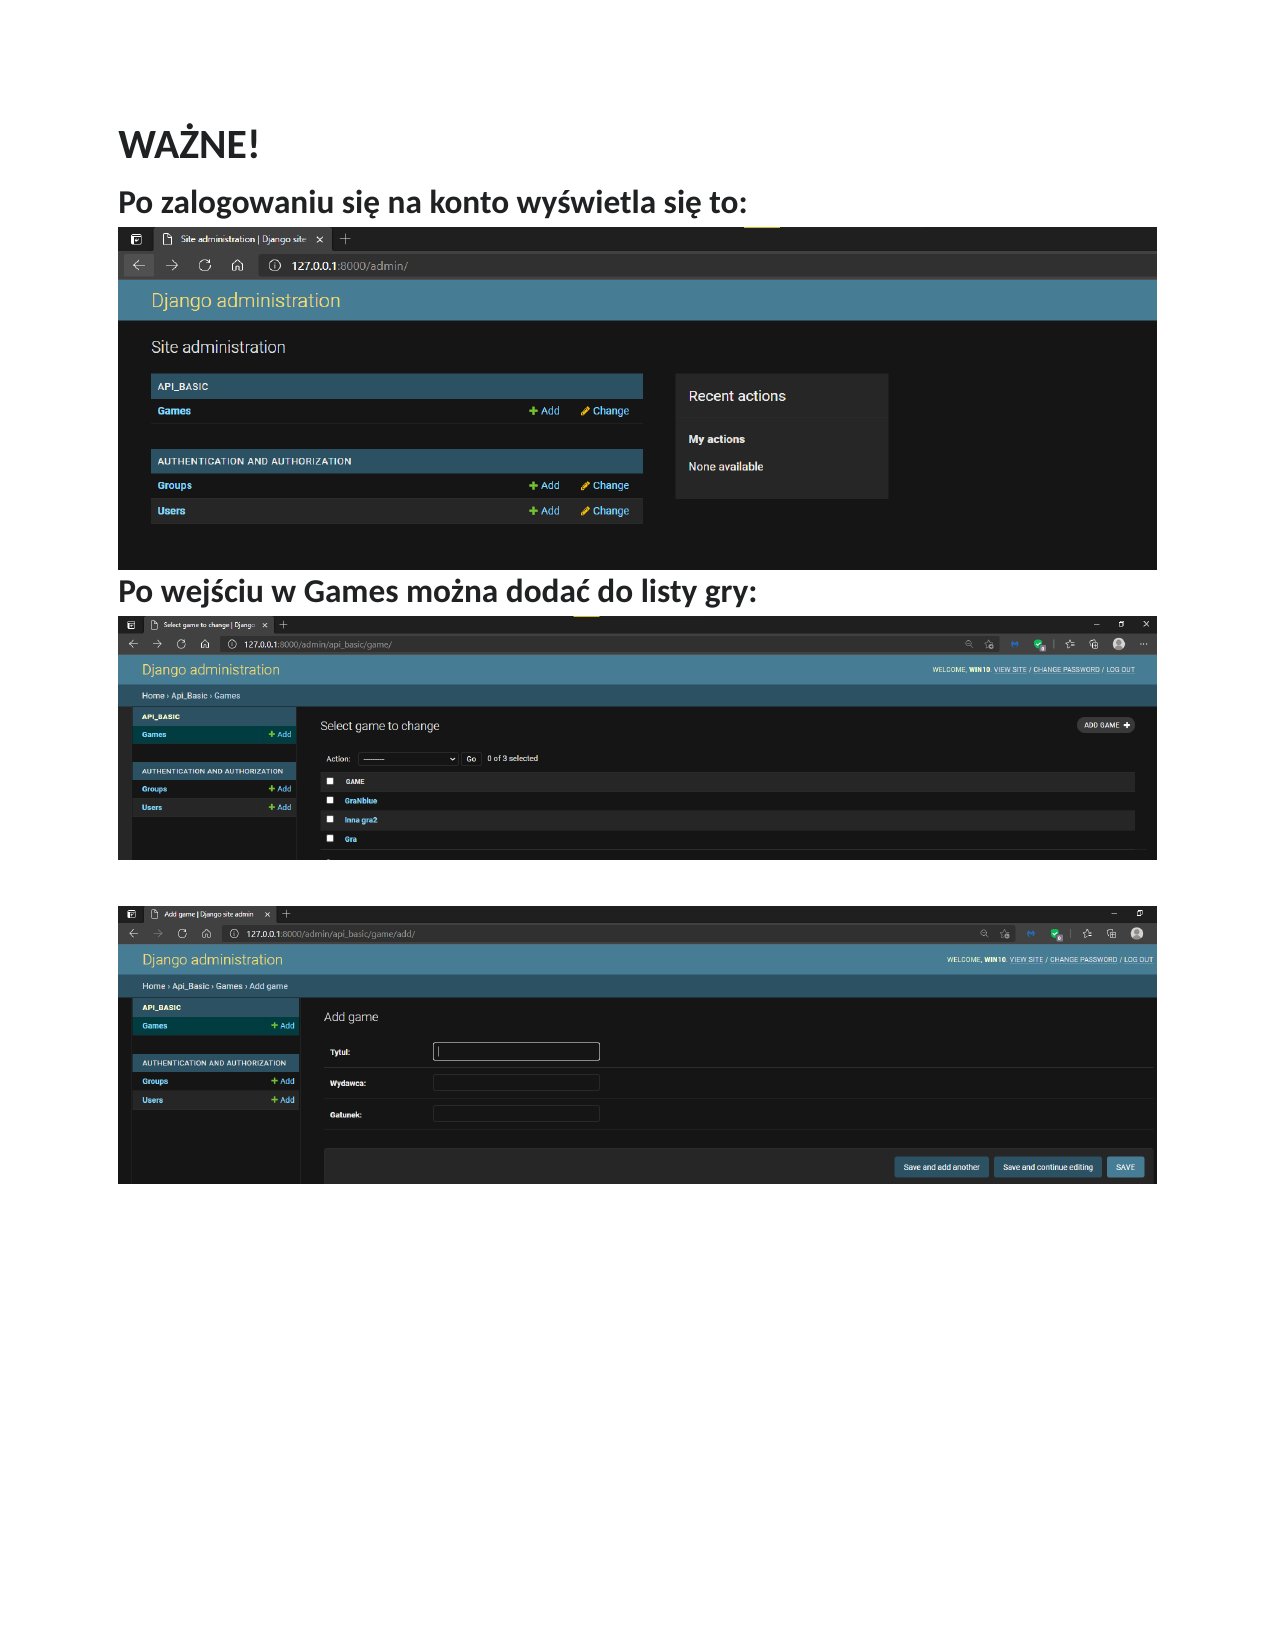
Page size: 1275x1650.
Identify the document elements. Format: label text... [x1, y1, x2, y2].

picture [118, 906, 1157, 1184]
text Po zalogowaniu się na konto wyświetla się to: [118, 181, 1157, 222]
picture [118, 616, 1157, 860]
text Po wejściu w Games można dodać do listy gry: [118, 570, 1157, 611]
text WAŻNE! [118, 118, 1157, 169]
picture [118, 227, 1157, 570]
